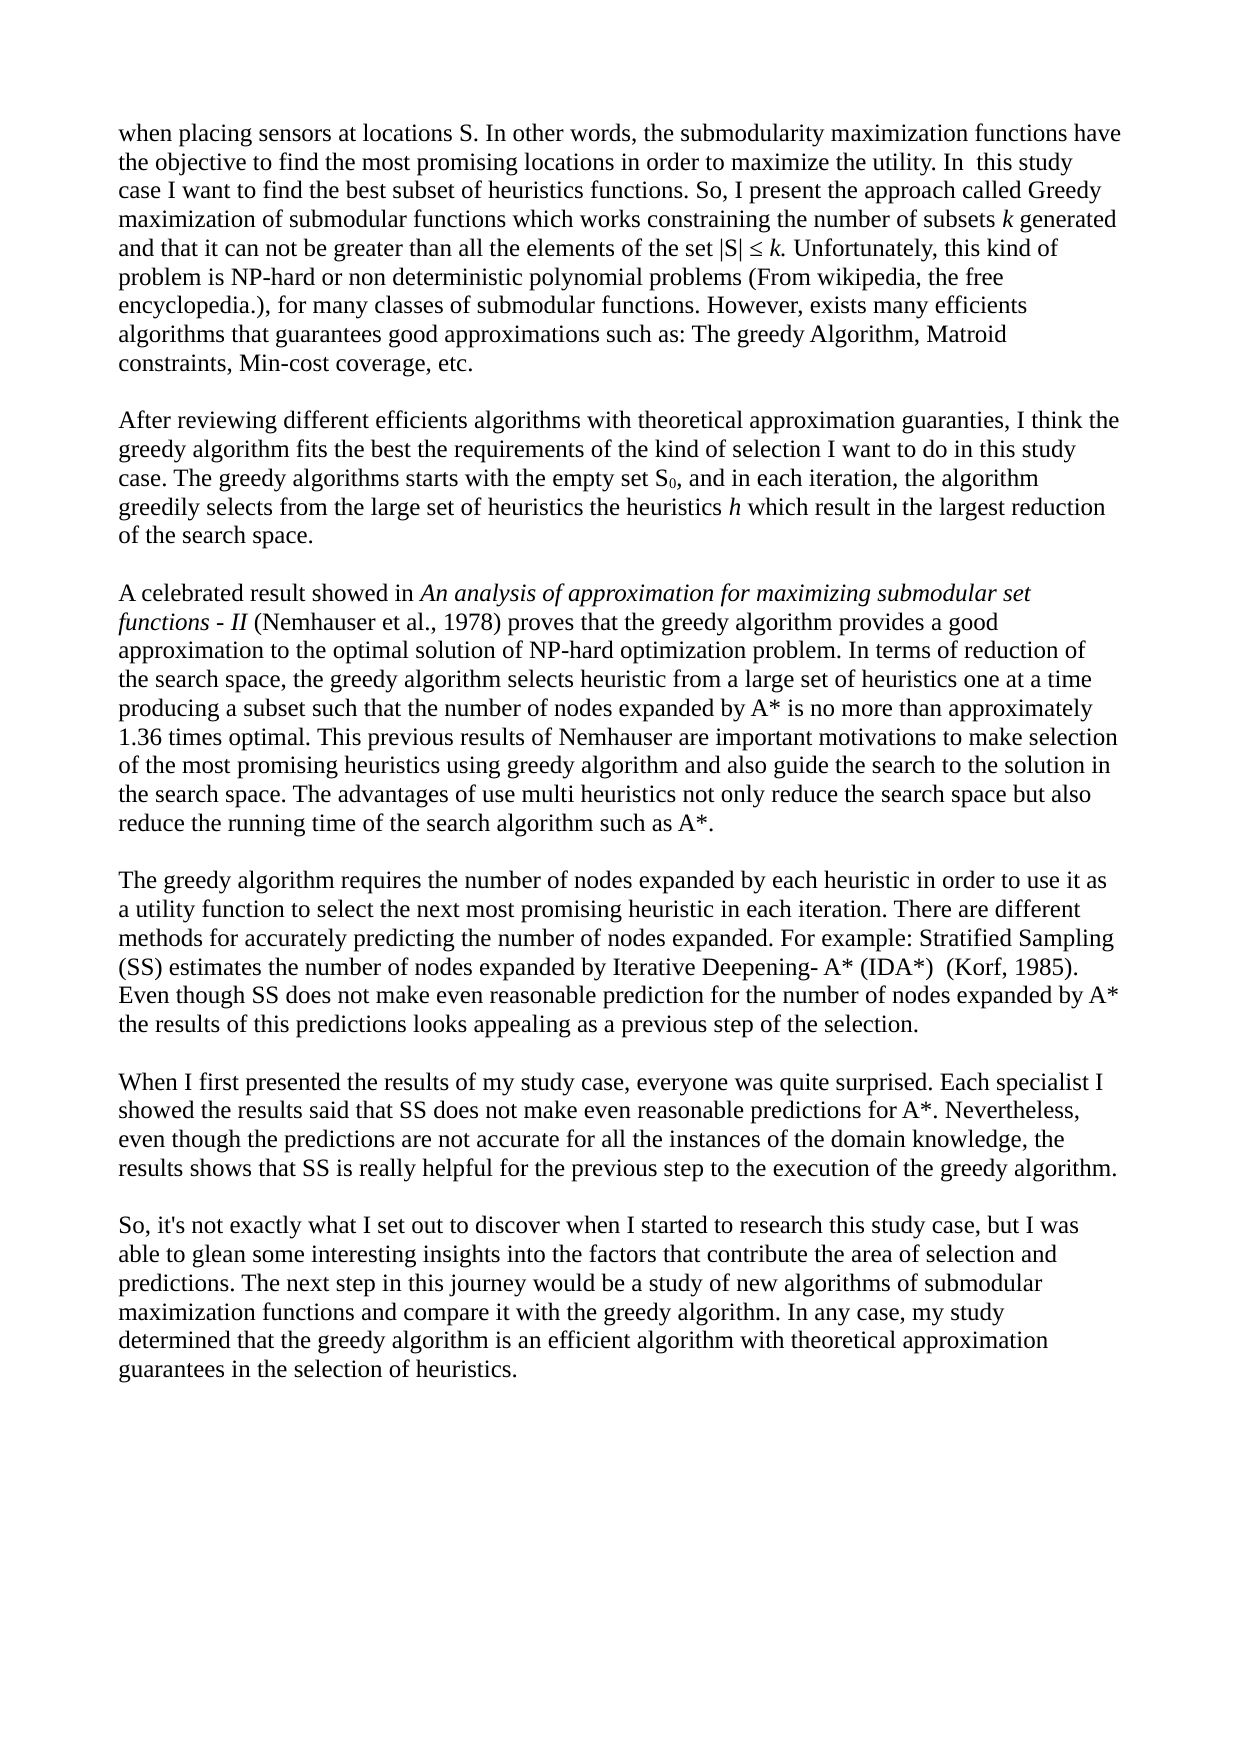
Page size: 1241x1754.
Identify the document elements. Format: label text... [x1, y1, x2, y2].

text When I first presented the results of my study case, everyone was quite surprised. Each specialist I showed the results said that SS does not make even reasonable predictions for A*. Nevertheless, even though the predictions are not accurate for all the instances of the domain knowledge, the results shows that SS is really helpful for the previous step to the execution of the greedy algorithm. [118, 1067, 1122, 1182]
text A celebrated result showed in An analysis of approximation for maximizing submodular set functions - II (Nemhauser et al., 1978) proves that the greedy algorithm provides a good approximation to the optimal solution of NP-hard optimization problem. In terms of reduction of the search space, the greedy algorithm selects heuristic from a large set of heuristics one at a time producing a subset such that the number of nodes expanded by A* is no more than approximately 1.36 times optimal. This previous results of Nemhauser are important motivations to make selection of the most promising heuristics using greedy algorithm and also guide the search to the solution in the search space. The advantages of use multi heuristics not only reduce the search space but also reduce the running time of the search algorithm such as A*. [118, 578, 1122, 837]
text when placing sensors at locations S. In other words, the submodularity maximization functions have the objective to find the most promising locations in order to maximize the utility. In this study case I want to find the best subset of heuristics functions. So, I present the approach called Greedy maximization of submodular functions which works constraining the number of subsets k generated and that it can not be greater than all the elements of the set |S| ≤ k. Unfortunately, this kind of problem is NP-hard or non deterministic polynomial problems (From wikipedia, the free encyclopedia.), for many classes of submodular functions. However, exists many efficients algorithms that guarantees good approximations such as: The greedy Algorithm, Matroid constraints, Min-cost coverage, etc. [118, 118, 1122, 377]
text After reviewing different efficients algorithms with theoretical approximation guaranties, I think the greedy algorithm fits the best the requirements of the kind of selection I want to do in this study case. The greedy algorithms starts with the empty set S0, and in each iteration, the algorithm greedily selects from the large set of heuristics the heuristics h which result in the largest reduction of the search space. [118, 406, 1122, 549]
text So, it's not exactly what I set out to discover when I started to research this study case, but I was able to glean some interesting insights into the factors that contribute the area of selection and predictions. The next step in this journey would be a study of new algorithms of submodular maximization functions and compare it with the greedy algorithm. In any case, my study determined that the greedy algorithm is an efficient algorithm with theoretical approximation guarantees in the selection of heuristics. [118, 1211, 1122, 1383]
text The greedy algorithm requires the number of nodes expanded by each heuristic in order to use it as a utility function to select the next most promising heuristic in each iteration. There are different methods for accurately predicting the number of nodes expanded. For example: Stratified Sampling (SS) estimates the number of nodes expanded by Iterative Deepening- A* (IDA*) (Korf, 1985). Even though SS does not make even reasonable prediction for the number of nodes expanded by A* the results of this predictions looks appealing as a previous step of the selection. [118, 866, 1122, 1038]
